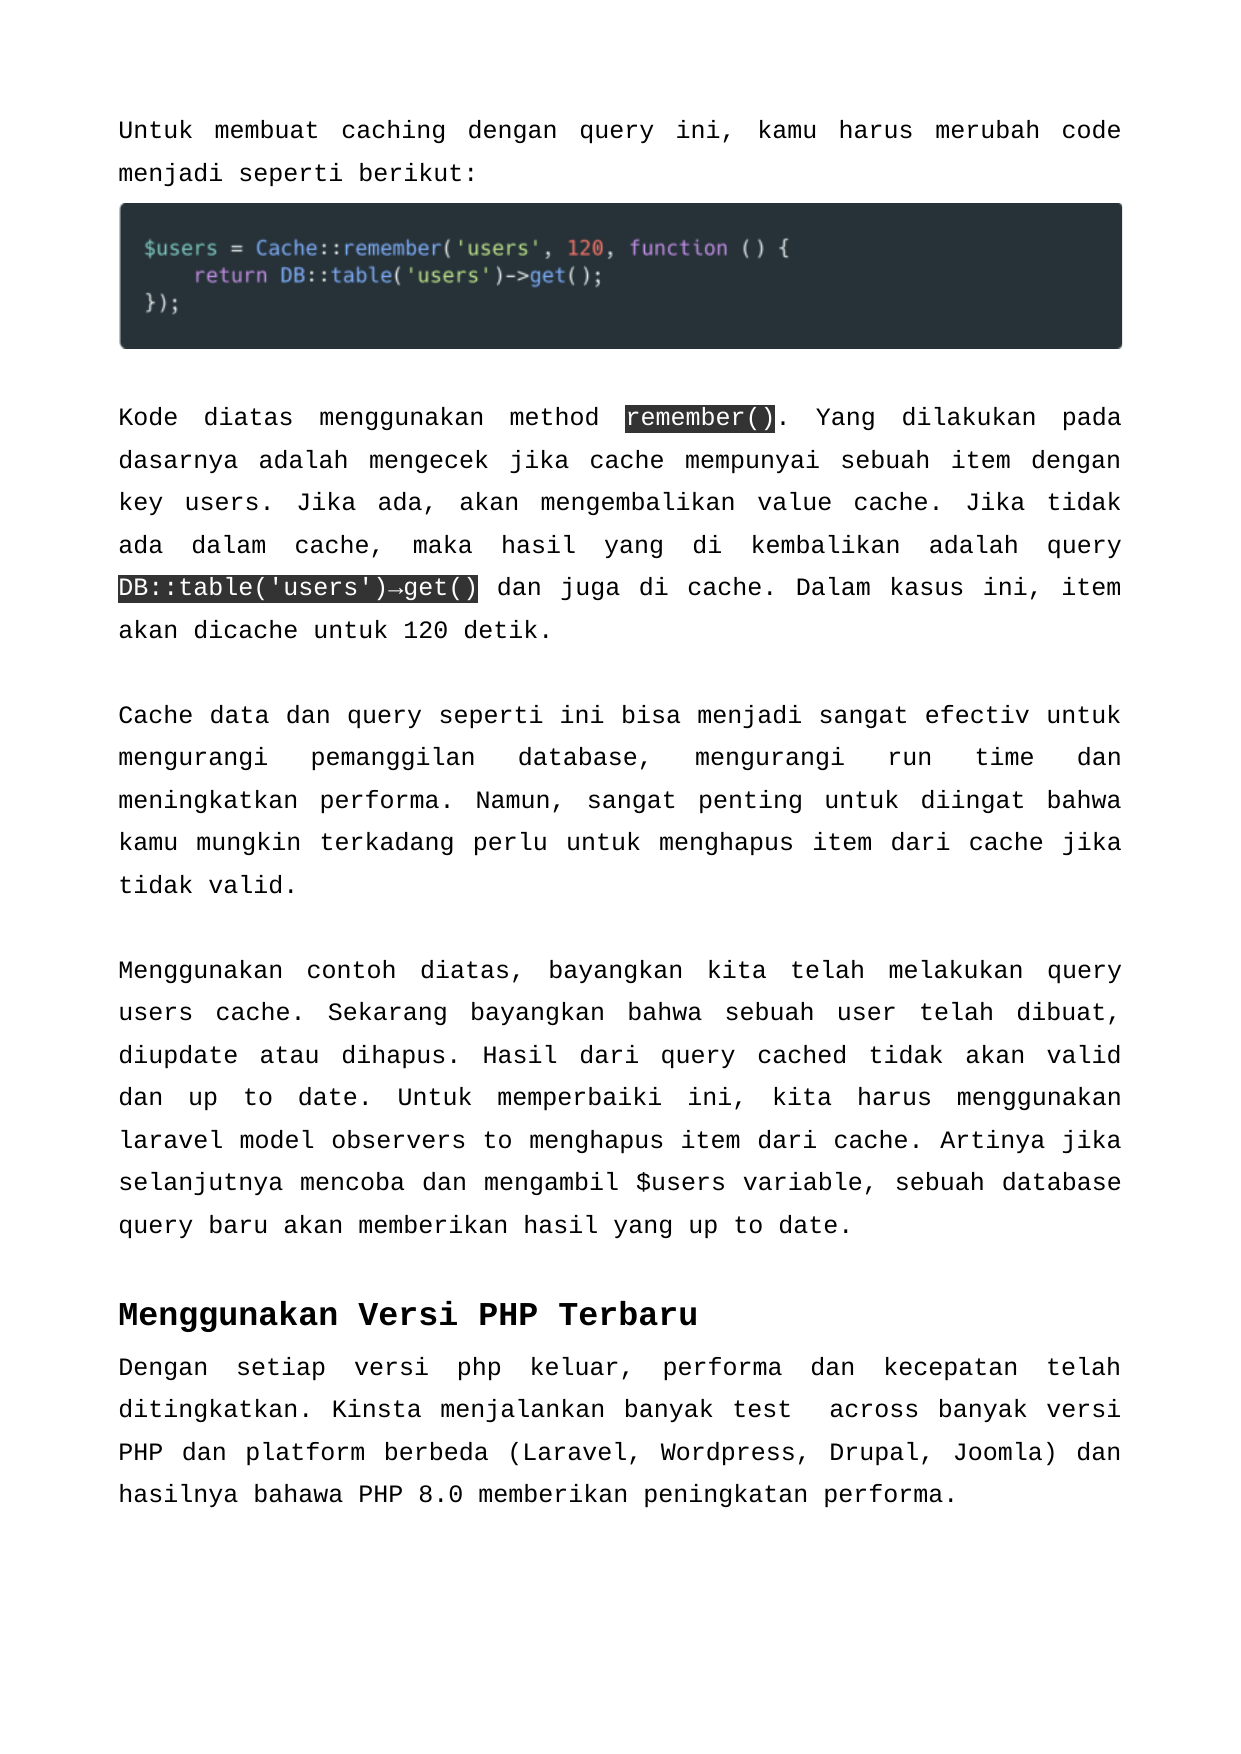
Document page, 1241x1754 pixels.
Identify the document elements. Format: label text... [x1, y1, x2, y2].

text Cache data dan query seperti ini bisa menjadi sangat efectiv untuk mengurangi pemanggilan database, mengurangi run time dan meningkatkan performa. Namun, sangat penting untuk diingat bahwa kamu mungkin terkadang perlu untuk menghapus item dari cache jika tidak valid. [118, 702, 1122, 901]
text Dengan setiap versi php keluar, performa dan kecepatan telah ditingkatkan. Kinsta menjalankan banyak test across banyak versi PHP dan platform berbeda (Laravel, Wordpress, Drupal, Joomla) dan hasilnya bahawa PHP 8.0 memberikan peningkatan performa. [118, 1354, 1122, 1510]
text Menggunakan Versi PHP Terbaru [118, 1297, 1122, 1335]
text Menggunakan contoh diatas, bayangkan kita telah melakukan query users cache. Sekarang bayangkan bahwa sebuah user telah dibuat, diupdate atau dihapus. Hasil dari query cached tidak akan valid dan up to date. Untuk memperbaiki ini, kita harus menggunakan laravel model observers to menghapus item dari cache. Artinya jika selanjutnya mencoba dan mengambil $users variable, sebuah database query baru akan memberikan hasil yang up to date. [118, 957, 1122, 1241]
text Untuk membuat caching dengan query ini, kamu harus merubah code menjadi seperti berikut: [118, 118, 1122, 189]
picture [118, 203, 1123, 349]
text Kode diatas menggunakan method remember(). Yang dilakukan pada dasarnya adalah mengecek jika cache mempunyai sebuah item dengan key users. Jika ada, akan mengembalikan value cache. Jika tidak ada dalam cache, maka hasil yang di kembalikan adalah query DB::table('users')→get() dan juga di cache. Dalam kasus ini, item akan dicache untuk 120 detik. [118, 405, 1122, 646]
